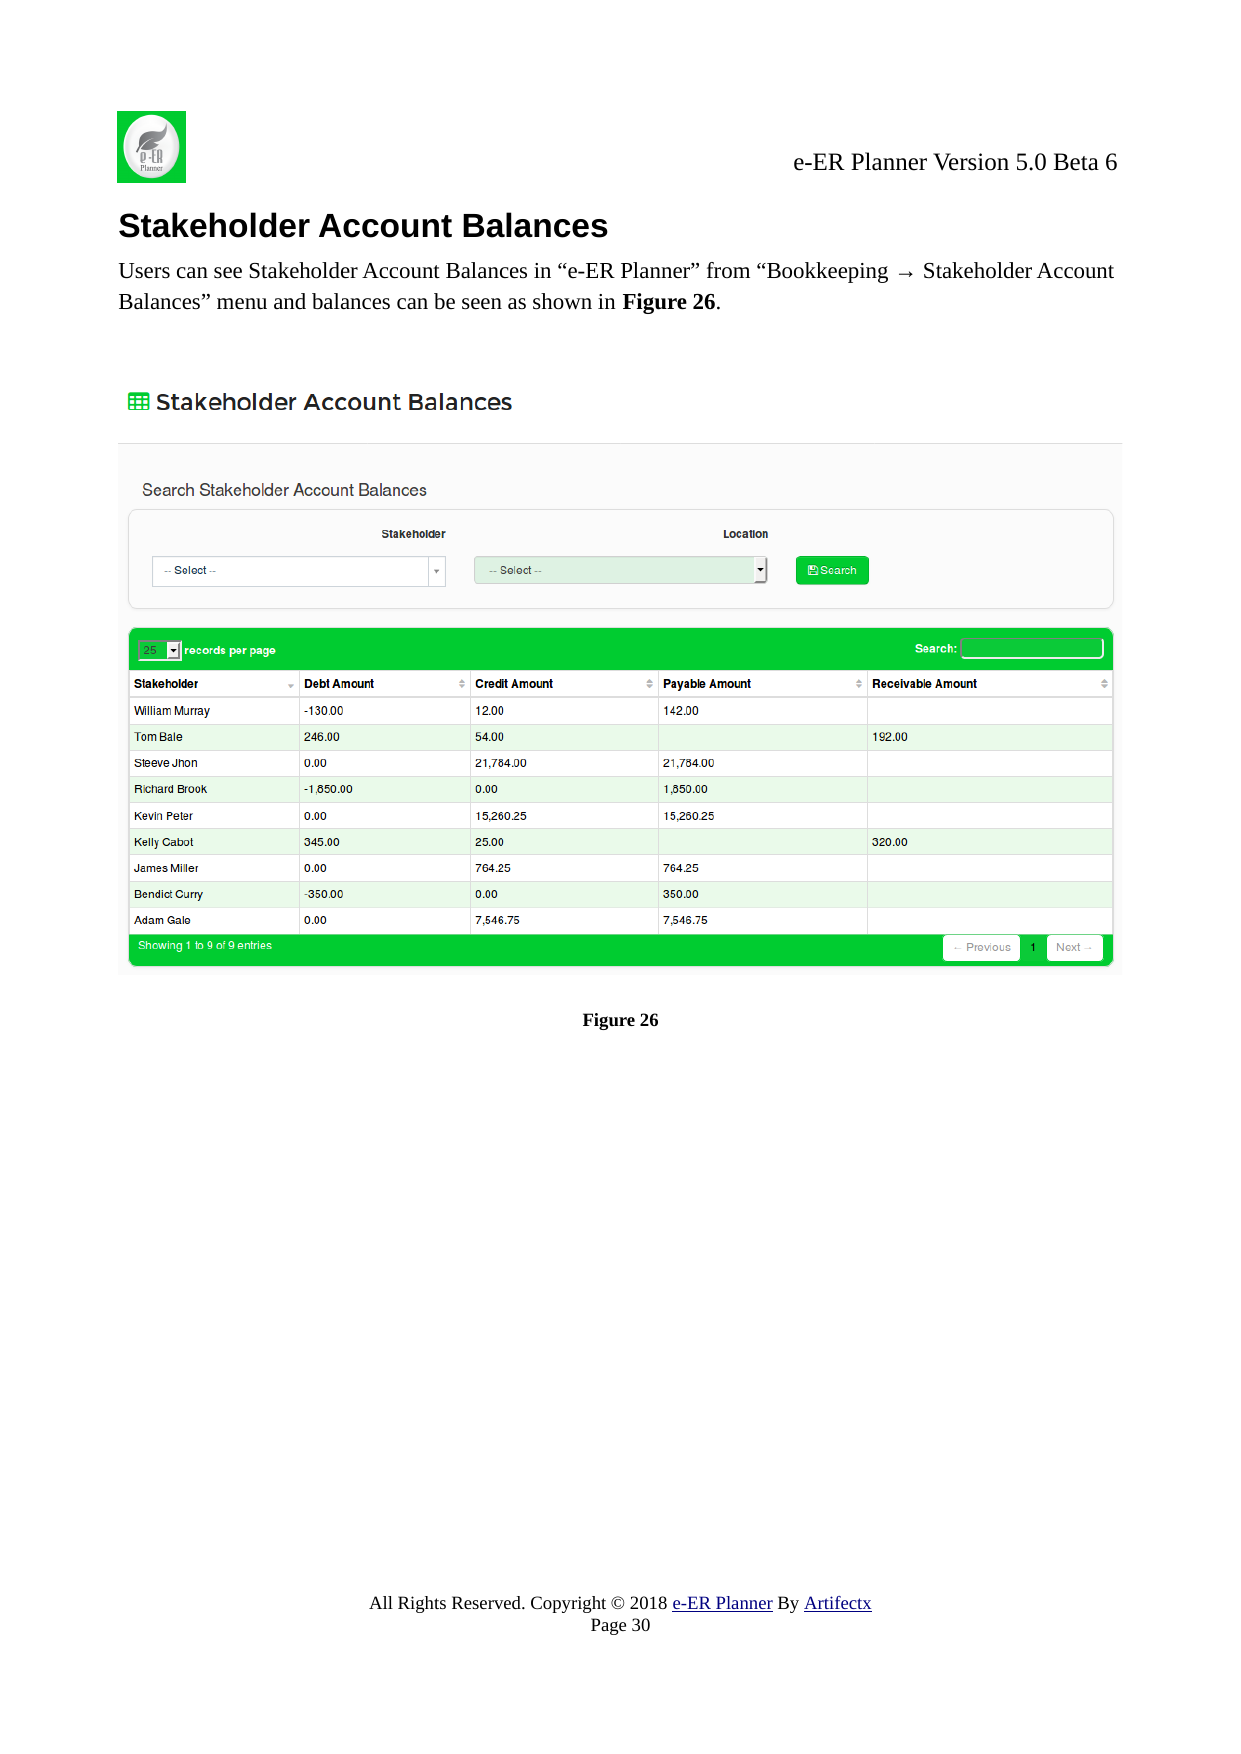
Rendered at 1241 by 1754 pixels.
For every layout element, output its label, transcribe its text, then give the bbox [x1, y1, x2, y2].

text Users can see Stakeholder Account Balances in “e-ER Planner” from “Bookkeeping → Stakeholder Account Balances” menu and balances can be seen as shown in Figure 26. [118, 257, 1122, 315]
picture [118, 383, 1123, 975]
text Figure 26 [118, 1009, 1122, 1031]
picture [117, 111, 186, 183]
subtitle Stakeholder Account Balances [118, 206, 1122, 244]
